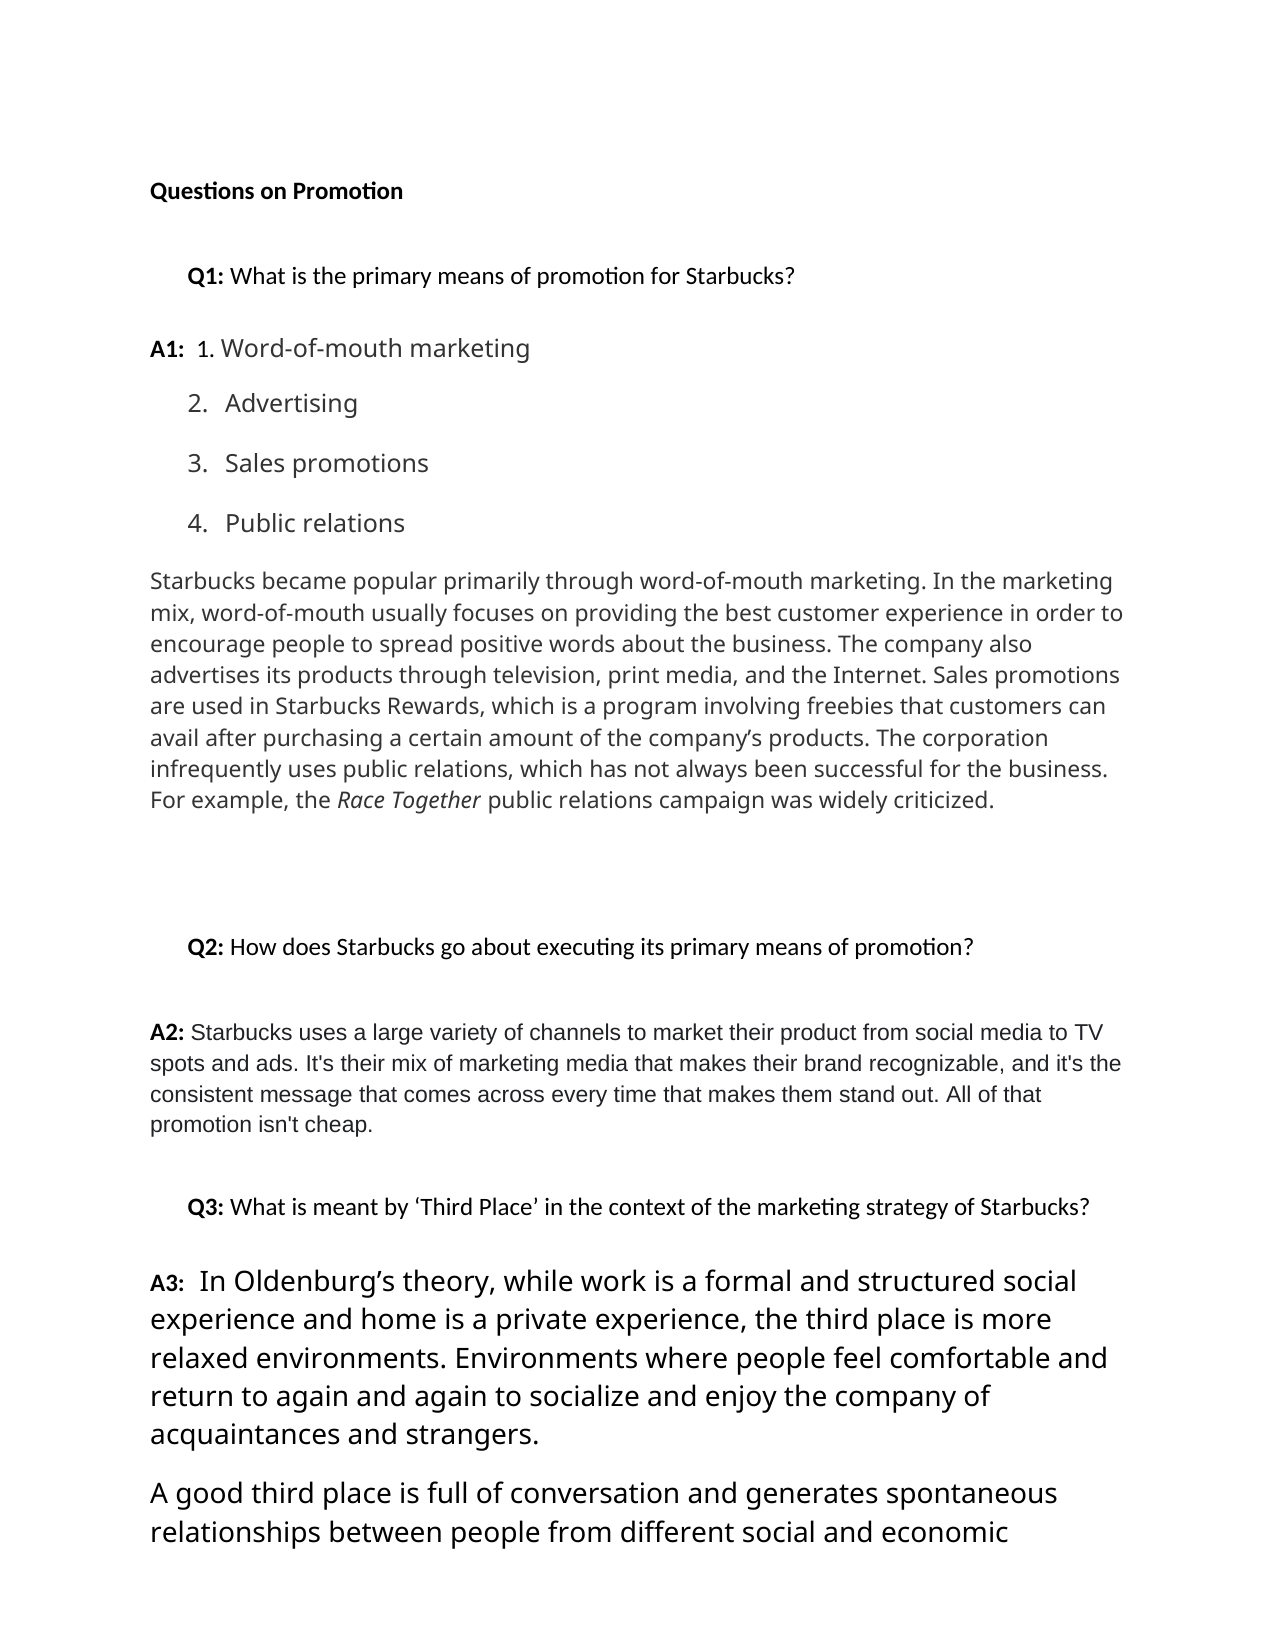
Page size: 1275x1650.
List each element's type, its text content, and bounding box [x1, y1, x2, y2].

text Questions on Promotion [150, 175, 1125, 206]
text Q1: What is the primary means of promotion for Starbucks? [187, 260, 1125, 291]
text A3: In Oldenburg’s theory, while work is a formal and structured social experience and home is a private experience, the third place is more relaxed environments. Environments where people feel comfortable and return to again and again to socialize and enjoy the company of acquaintances and strangers. [150, 1261, 1125, 1453]
text Q3: What is meant by ‘Third Place’ in the context of the marketing strategy of Starbucks? [187, 1191, 1125, 1221]
text A2: Starbucks uses a large variety of channels to market their product from social media to TV spots and ads. It's their mix of marketing media that makes their brand recognizable, and it's the consistent message that comes across every time that makes them stand out. All of that promotion isn't cheap. [150, 1016, 1125, 1137]
text A good third place is full of conversation and generates spontaneous relationships between people from different social and economic [150, 1474, 1125, 1551]
list Advertising [187, 385, 1125, 419]
list Sales promotions [187, 445, 1125, 479]
text Q2: How does Starbucks go about executing its primary means of promotion? [187, 931, 1125, 961]
text A1: 1. Word-of-mouth marketing [150, 330, 1125, 364]
list Public relations [187, 505, 1125, 539]
text Starbucks became popular primarily through word-of-mouth marketing. In the marketing mix, word-of-mouth usually focuses on providing the best customer experience in order to encourage people to spread positive words about the business. The company also advertises its products through television, print media, and the Internet. Sales promotions are used in Starbucks Rewards, which is a program involving freebies that customers can avail after purchasing a certain amount of the company’s products. The corporation infrequently uses public relations, which has not always been successful for the business. For example, the Race Together public relations campaign was widely criticized. [150, 565, 1125, 815]
